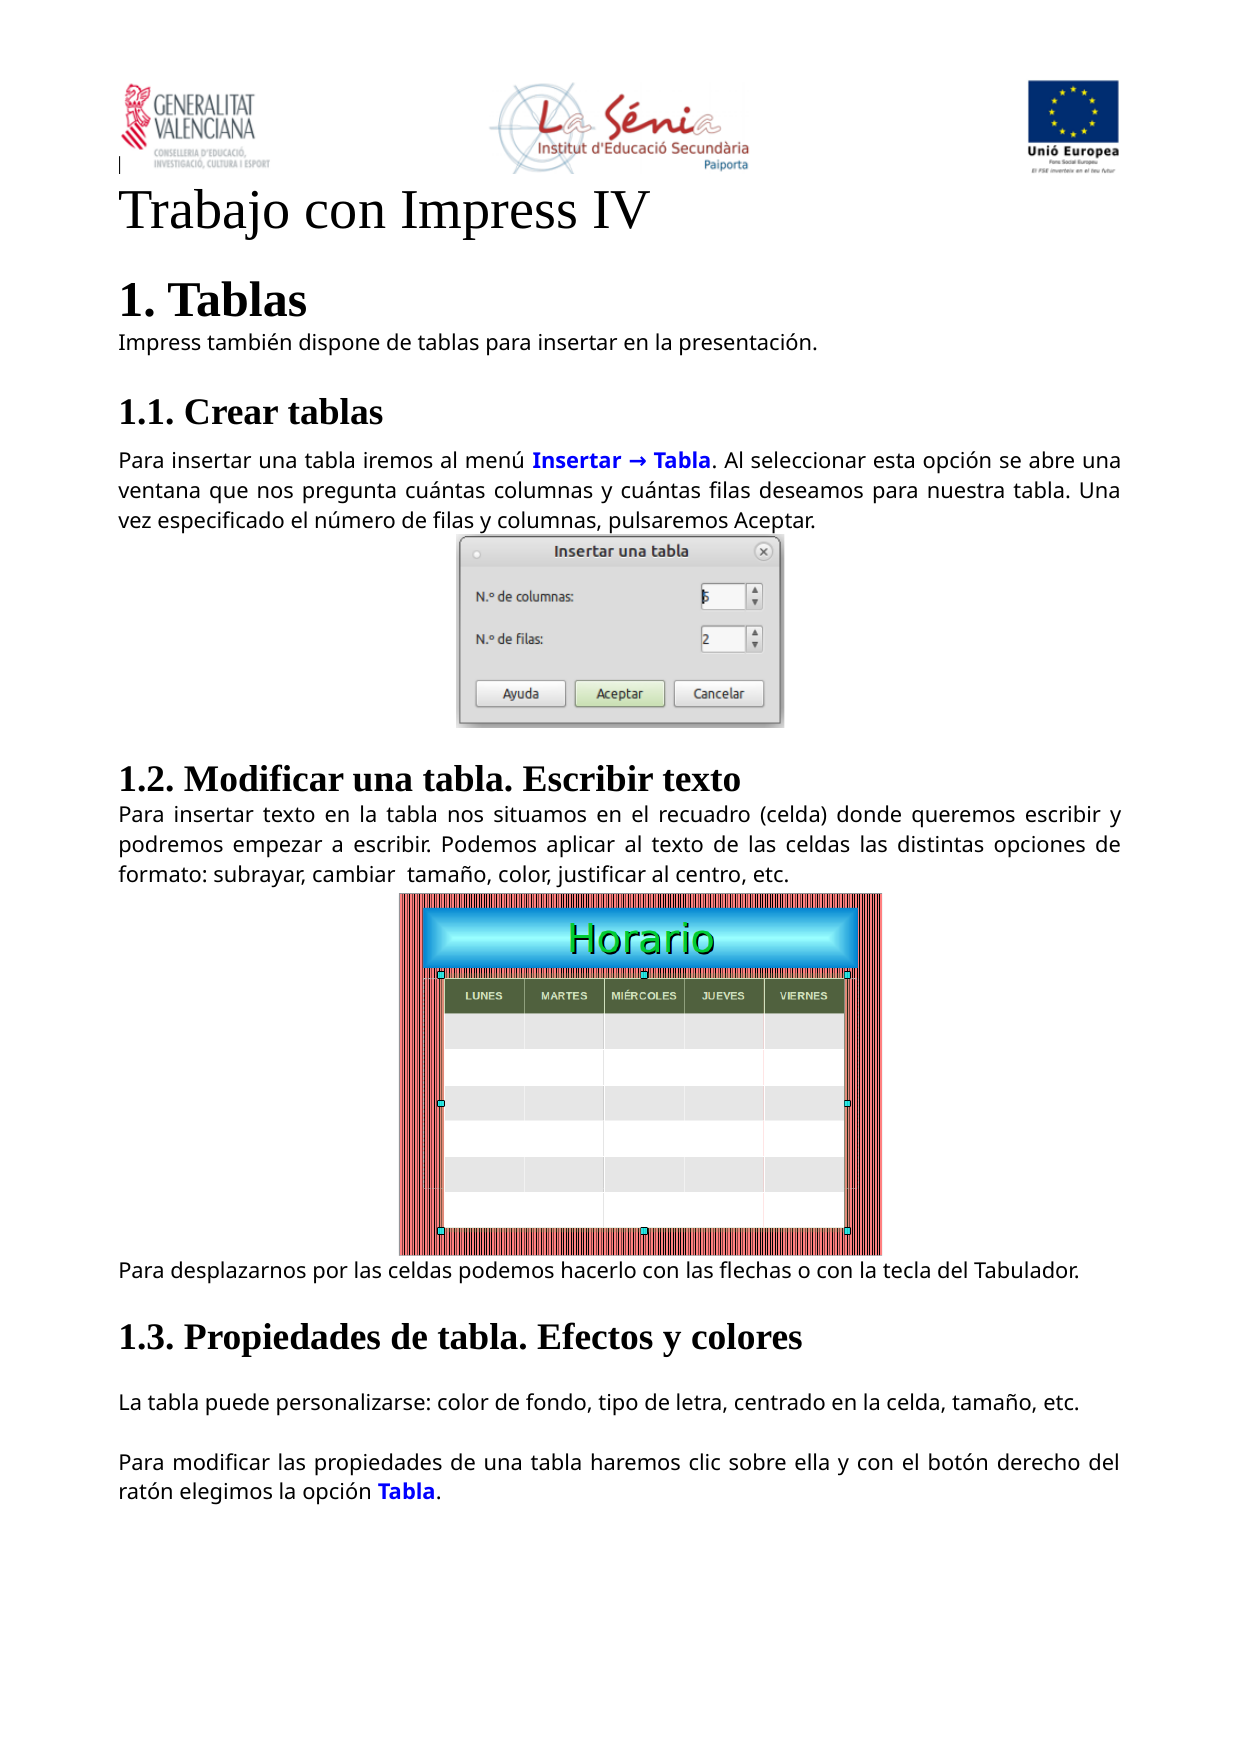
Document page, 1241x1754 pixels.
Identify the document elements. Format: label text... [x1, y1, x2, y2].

text Para desplazarnos por las celdas podemos hacerlo con las flechas o con la tecla del Tabulador. [118, 918, 1122, 1285]
text Para modificar las propiedades de una tabla haremos clic sobre ella y con el botón derecho del ratón elegimos la opción Tabla. [118, 1447, 1122, 1506]
subtitle 1.1. Crear tablas [118, 390, 1122, 433]
picture [398, 893, 883, 1256]
text Trabajo con Impress IV [118, 176, 1122, 241]
text Para insertar una tabla iremos al menú Insertar → Tabla. Al seleccionar esta opción se abre una ventana que nos pregunta cuántas columnas y cuántas filas deseamos para nuestra tabla. Una vez especificado el número de filas y columnas, pulsaremos Aceptar. [118, 445, 1122, 535]
picture [456, 534, 785, 728]
text La tabla puede personalizarse: color de fondo, tipo de letra, centrado en la celda, tamaño, etc. [118, 1387, 1122, 1417]
text Para insertar texto en la tabla nos situamos en el recuadro (celda) donde queremos escribir y podremos empezar a escribir. Podemos aplicar al texto de las celdas las distintas opciones de formato: subrayar, cambiar tamaño, color, justificar al centro, etc. [118, 799, 1122, 889]
text 1. Tablas [118, 270, 1122, 327]
text 1.2. Modificar una tabla. Escribir texto [118, 756, 1122, 799]
text 1.3. Propiedades de tabla. Efectos y colores [118, 1315, 1122, 1358]
text Impress también dispone de tablas para insertar en la presentación. [118, 327, 1122, 357]
